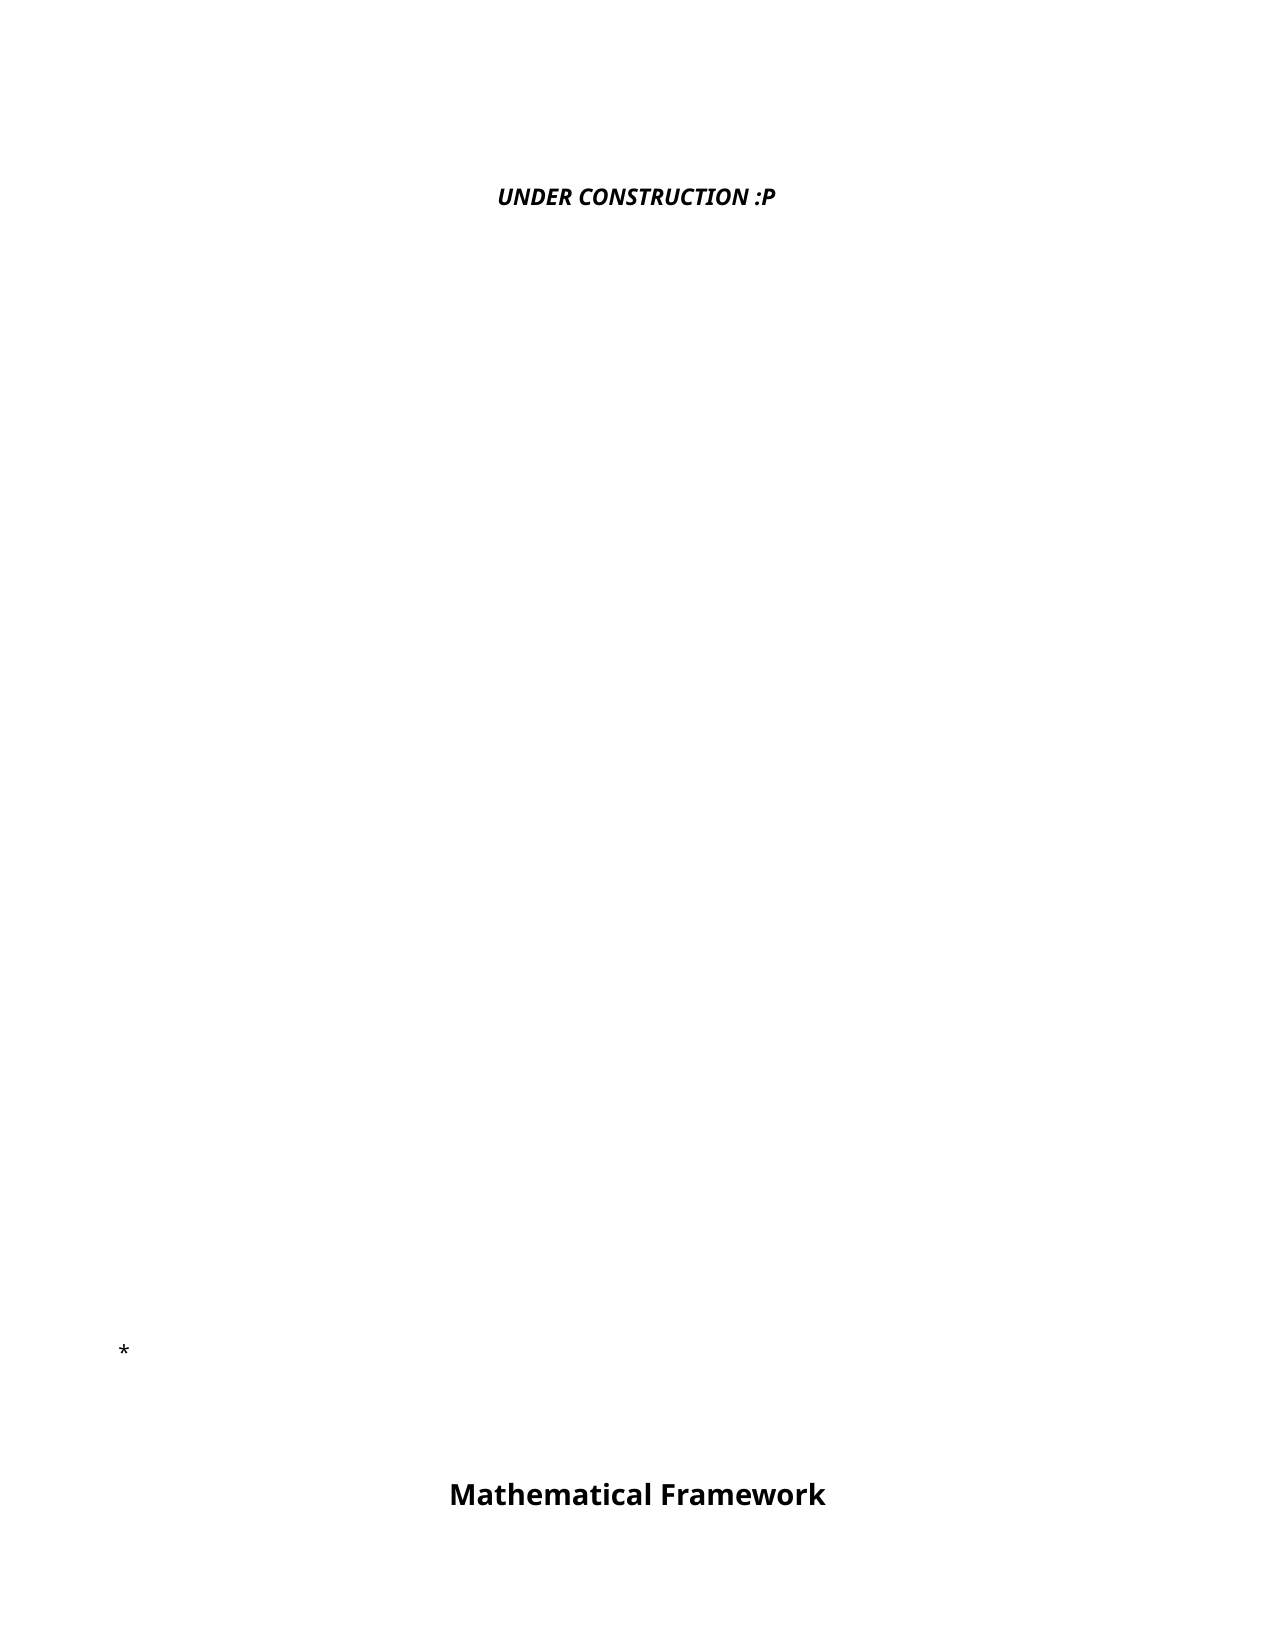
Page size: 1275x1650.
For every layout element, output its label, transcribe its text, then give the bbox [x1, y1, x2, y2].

text Mathematical Framework [118, 1474, 1157, 1514]
text * [118, 1338, 1157, 1366]
text UNDER CONSTRUCTION :P [118, 181, 1157, 212]
